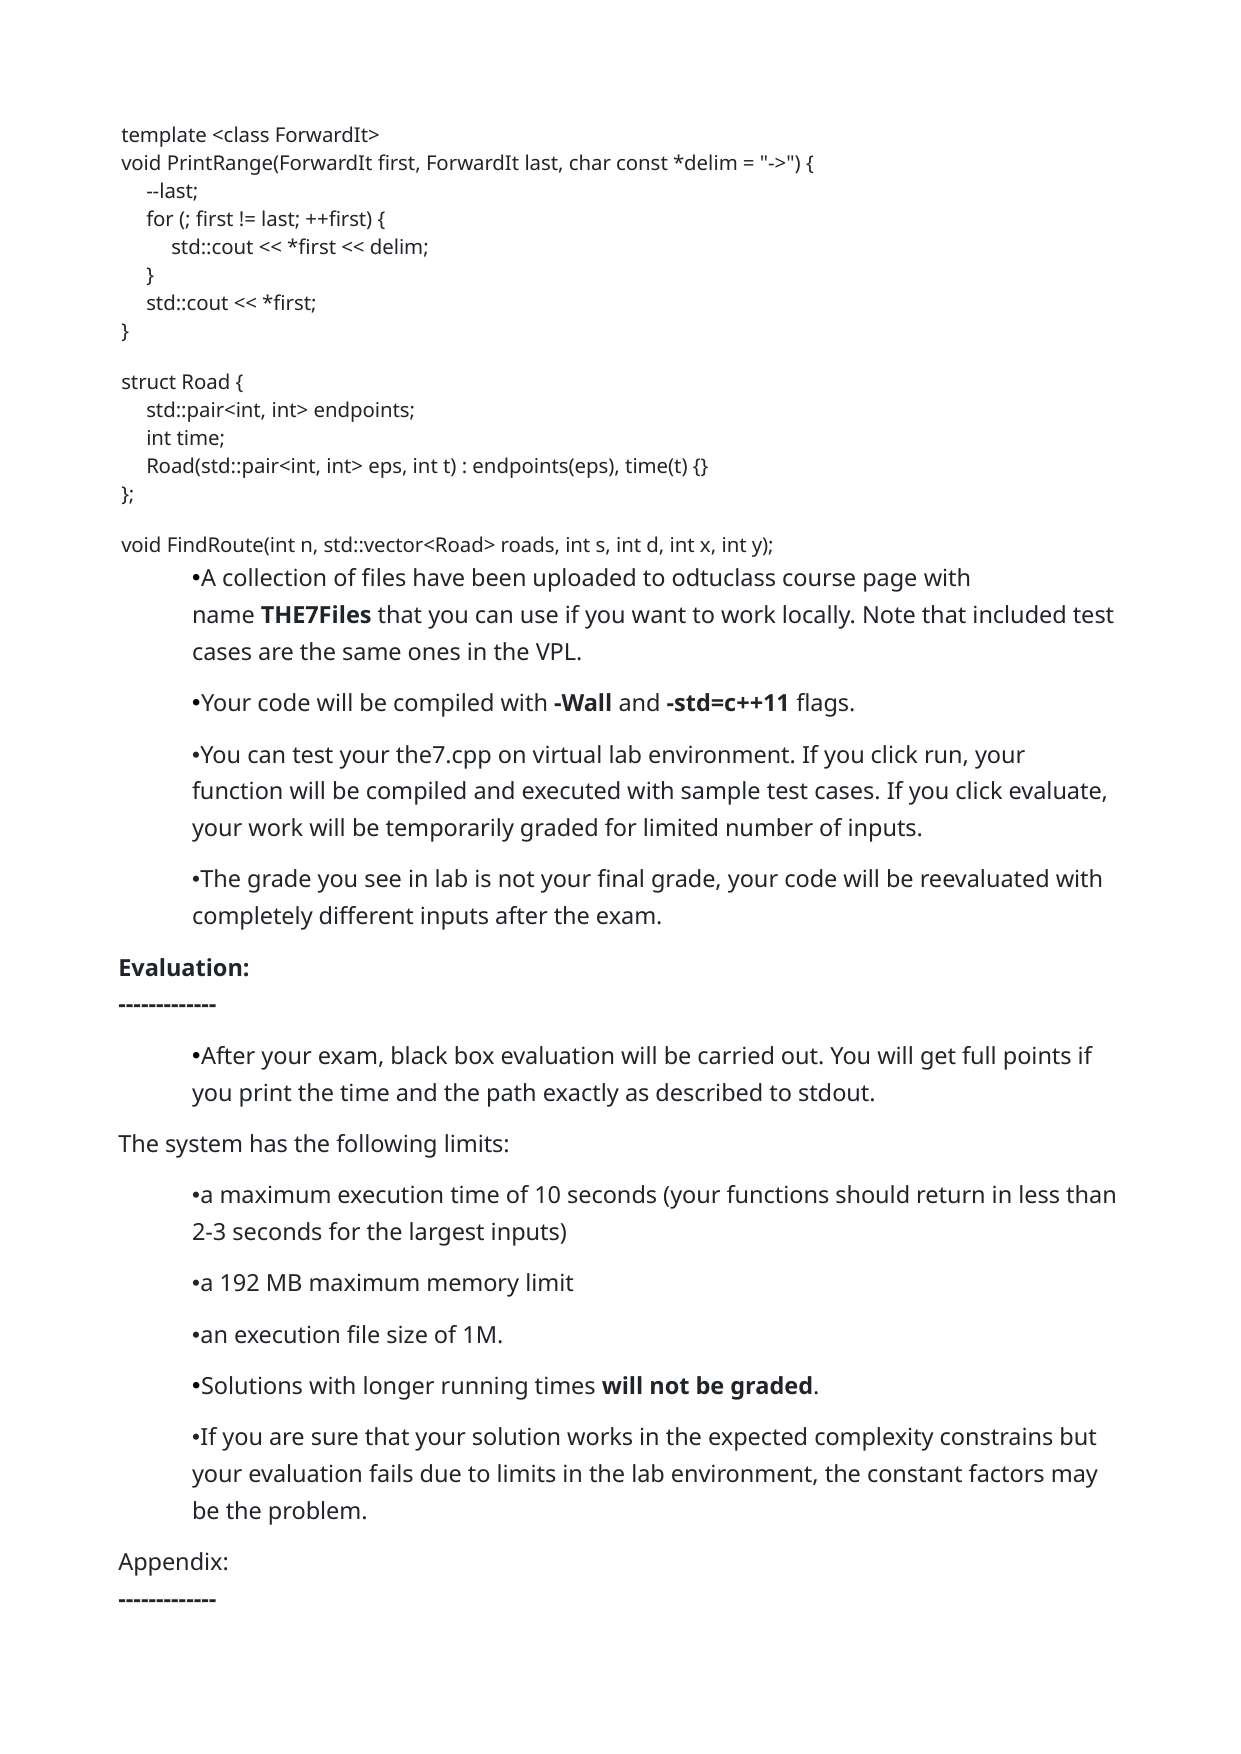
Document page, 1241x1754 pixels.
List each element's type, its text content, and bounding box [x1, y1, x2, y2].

text The system has the following limits: [118, 1127, 1122, 1159]
text Evaluation: ------------- [118, 951, 1122, 1020]
list a 192 MB maximum memory limit [118, 1267, 1122, 1299]
list A collection of files have been uploaded to odtuclass course page with name THE7Files that you can use if you want to work locally. Note that included test cases are the same ones in the VPL. [118, 562, 1122, 667]
list Your code will be compiled with -Wall and -std=c++11 flags. [118, 687, 1122, 718]
list The grade you see in lab is not your final grade, your code will be reevaluated with completely different inputs after the exam. [118, 863, 1122, 932]
list Solutions with longer running times will not be graded. [118, 1369, 1122, 1401]
list a maximum execution time of 10 seconds (your functions should return in less than 2-3 seconds for the largest inputs) [118, 1178, 1122, 1247]
list You can test your the7.cpp on virtual lab environment. If you click run, your function will be compiled and executed with sample test cases. If you click evaluate, your work will be temporarily graded for limited number of inputs. [118, 738, 1122, 843]
list After your exam, black box evaluation will be carried out. You will get full points if you print the time and the path exactly as described to stdout. [118, 1039, 1122, 1108]
text Appendix: ------------- [118, 1546, 1122, 1614]
table_header template <class ForwardIt> void PrintRange(ForwardIt first, ForwardIt last, char const *delim = "->") { --last; for (; first != last; ++first) { std::cout << *first << delim; } std::cout << *first; } struct Road { std::pair<int, int> endpoints; int time; Road(std::pair<int, int> eps, int t) : endpoints(eps), time(t) {} }; void FindRoute(int n, std::vector<Road> roads, int s, int d, int x, int y); [118, 118, 887, 562]
list If you are sure that your solution works in the expected complexity constrains but your evaluation fails due to limits in the lab environment, the constant factors may be the problem. [118, 1421, 1122, 1526]
list an execution file size of 1M. [118, 1318, 1122, 1350]
